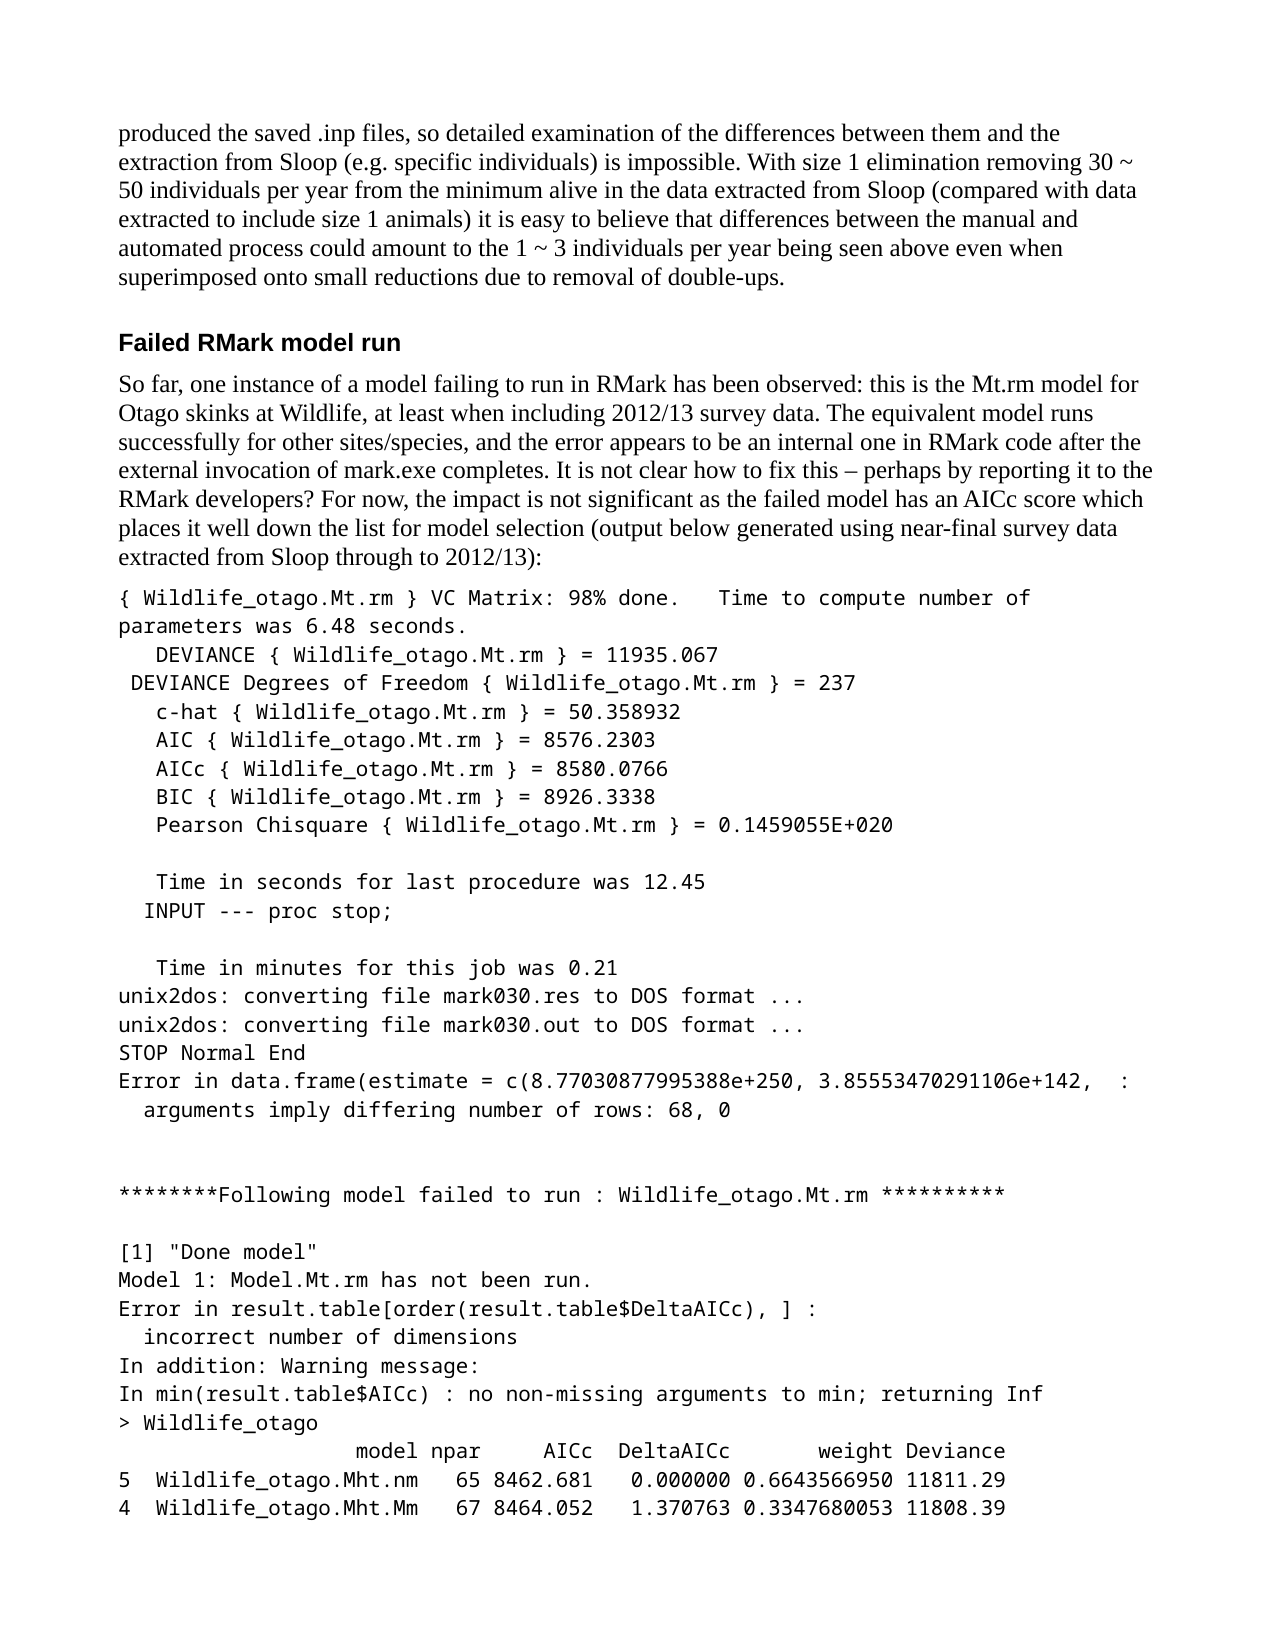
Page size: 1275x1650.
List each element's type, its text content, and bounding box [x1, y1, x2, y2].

text AIC { Wildlife_otago.Mt.rm } = 8576.2303 [118, 725, 1157, 754]
text > Wildlife_otago [118, 1408, 1157, 1436]
text Model 1: Model.Mt.rm has not been run. [118, 1266, 1157, 1294]
text 5 Wildlife_otago.Mht.nm 65 8462.681 0.000000 0.6643566950 11811.29 [118, 1465, 1157, 1493]
text Time in minutes for this job was 0.21 [118, 953, 1157, 981]
text ********Following model failed to run : Wildlife_otago.Mt.rm ********** [118, 1180, 1157, 1209]
text incorrect number of dimensions [118, 1322, 1157, 1351]
text [1] "Done model" [118, 1237, 1157, 1266]
text unix2dos: converting file mark030.out to DOS format ... [118, 1010, 1157, 1038]
text In addition: Warning message: [118, 1351, 1157, 1379]
text So far, one instance of a model failing to run in RMark has been observed: this is the Mt.rm model for Otago skinks at Wildlife, at least when including 2012/13 survey data. The equivalent model runs successfully for other sites/species, and the error appears to be an internal one in RMark code after the external invocation of mark.exe completes. It is not clear how to fix this – perhaps by reporting it to the RMark developers? For now, the impact is not significant as the failed model has an AICc score which places it well down the list for model selection (output below generated using near-final survey data extracted from Sloop through to 2012/13): [118, 369, 1157, 571]
text STOP Normal End [118, 1038, 1157, 1067]
text Time in seconds for last procedure was 12.45 [118, 867, 1157, 896]
text AICc { Wildlife_otago.Mt.rm } = 8580.0766 [118, 754, 1157, 782]
text INPUT --- proc stop; [118, 896, 1157, 924]
text { Wildlife_otago.Mt.rm } VC Matrix: 98% done. Time to compute number of parameters was 6.48 seconds. [118, 583, 1157, 640]
text model npar AICc DeltaAICc weight Deviance [118, 1436, 1157, 1465]
text 4 Wildlife_otago.Mht.Mm 67 8464.052 1.370763 0.3347680053 11808.39 [118, 1493, 1157, 1522]
text Error in data.frame(estimate = c(8.77030877995388e+250, 3.85553470291106e+142, : [118, 1067, 1157, 1095]
text Pearson Chisquare { Wildlife_otago.Mt.rm } = 0.1459055E+020 [118, 811, 1157, 839]
text unix2dos: converting file mark030.res to DOS format ... [118, 981, 1157, 1010]
text c-hat { Wildlife_otago.Mt.rm } = 50.358932 [118, 697, 1157, 725]
text arguments imply differing number of rows: 68, 0 [118, 1095, 1157, 1123]
text Error in result.table[order(result.table$DeltaAICc), ] : [118, 1294, 1157, 1322]
text DEVIANCE Degrees of Freedom { Wildlife_otago.Mt.rm } = 237 [118, 668, 1157, 697]
text BIC { Wildlife_otago.Mt.rm } = 8926.3338 [118, 782, 1157, 811]
text In min(result.table$AICc) : no non-missing arguments to min; returning Inf [118, 1379, 1157, 1408]
text DEVIANCE { Wildlife_otago.Mt.rm } = 11935.067 [118, 640, 1157, 668]
subtitle Failed RMark model run [118, 328, 1157, 357]
text produced the saved .inp files, so detailed examination of the differences between them and the extraction from Sloop (e.g. specific individuals) is impossible. With size 1 elimination removing 30 ~ 50 individuals per year from the minimum alive in the data extracted from Sloop (compared with data extracted to include size 1 animals) it is easy to believe that differences between the manual and automated process could amount to the 1 ~ 3 individuals per year being seen above even when superimposed onto small reductions due to removal of double-ups. [118, 118, 1157, 291]
